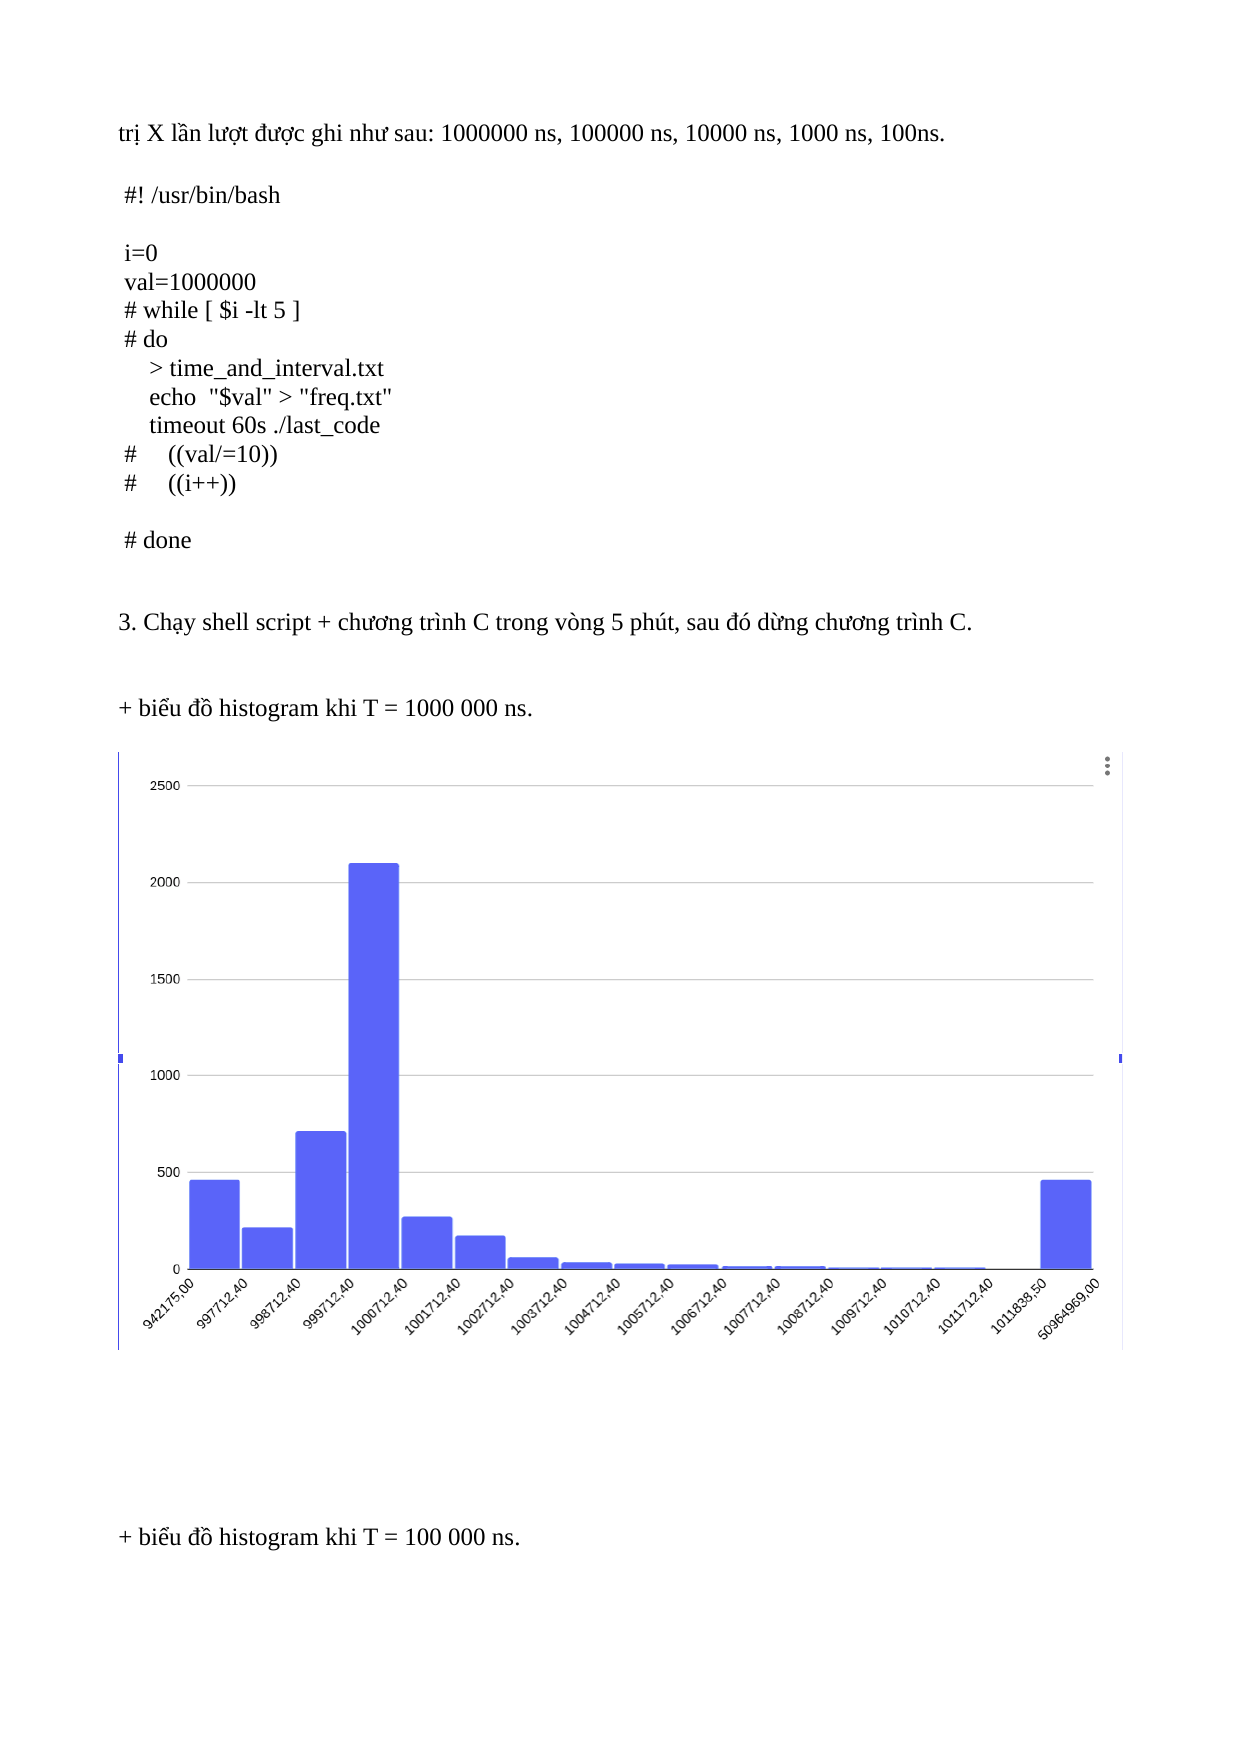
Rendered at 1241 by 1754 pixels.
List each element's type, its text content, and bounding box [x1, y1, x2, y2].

picture [118, 752, 1123, 1350]
text 3. Chạy shell script + chương trình C trong vòng 5 phút, sau đó dừng chương trình C. [118, 607, 1122, 636]
text trị X lần lượt được ghi như sau: 1000000 ns, 100000 ns, 10000 ns, 1000 ns, 100ns. [118, 118, 1122, 147]
text + biểu đồ histogram khi T = 100 000 ns. [118, 1522, 1122, 1551]
text + biểu đồ histogram khi T = 1000 000 ns. [118, 693, 1122, 722]
